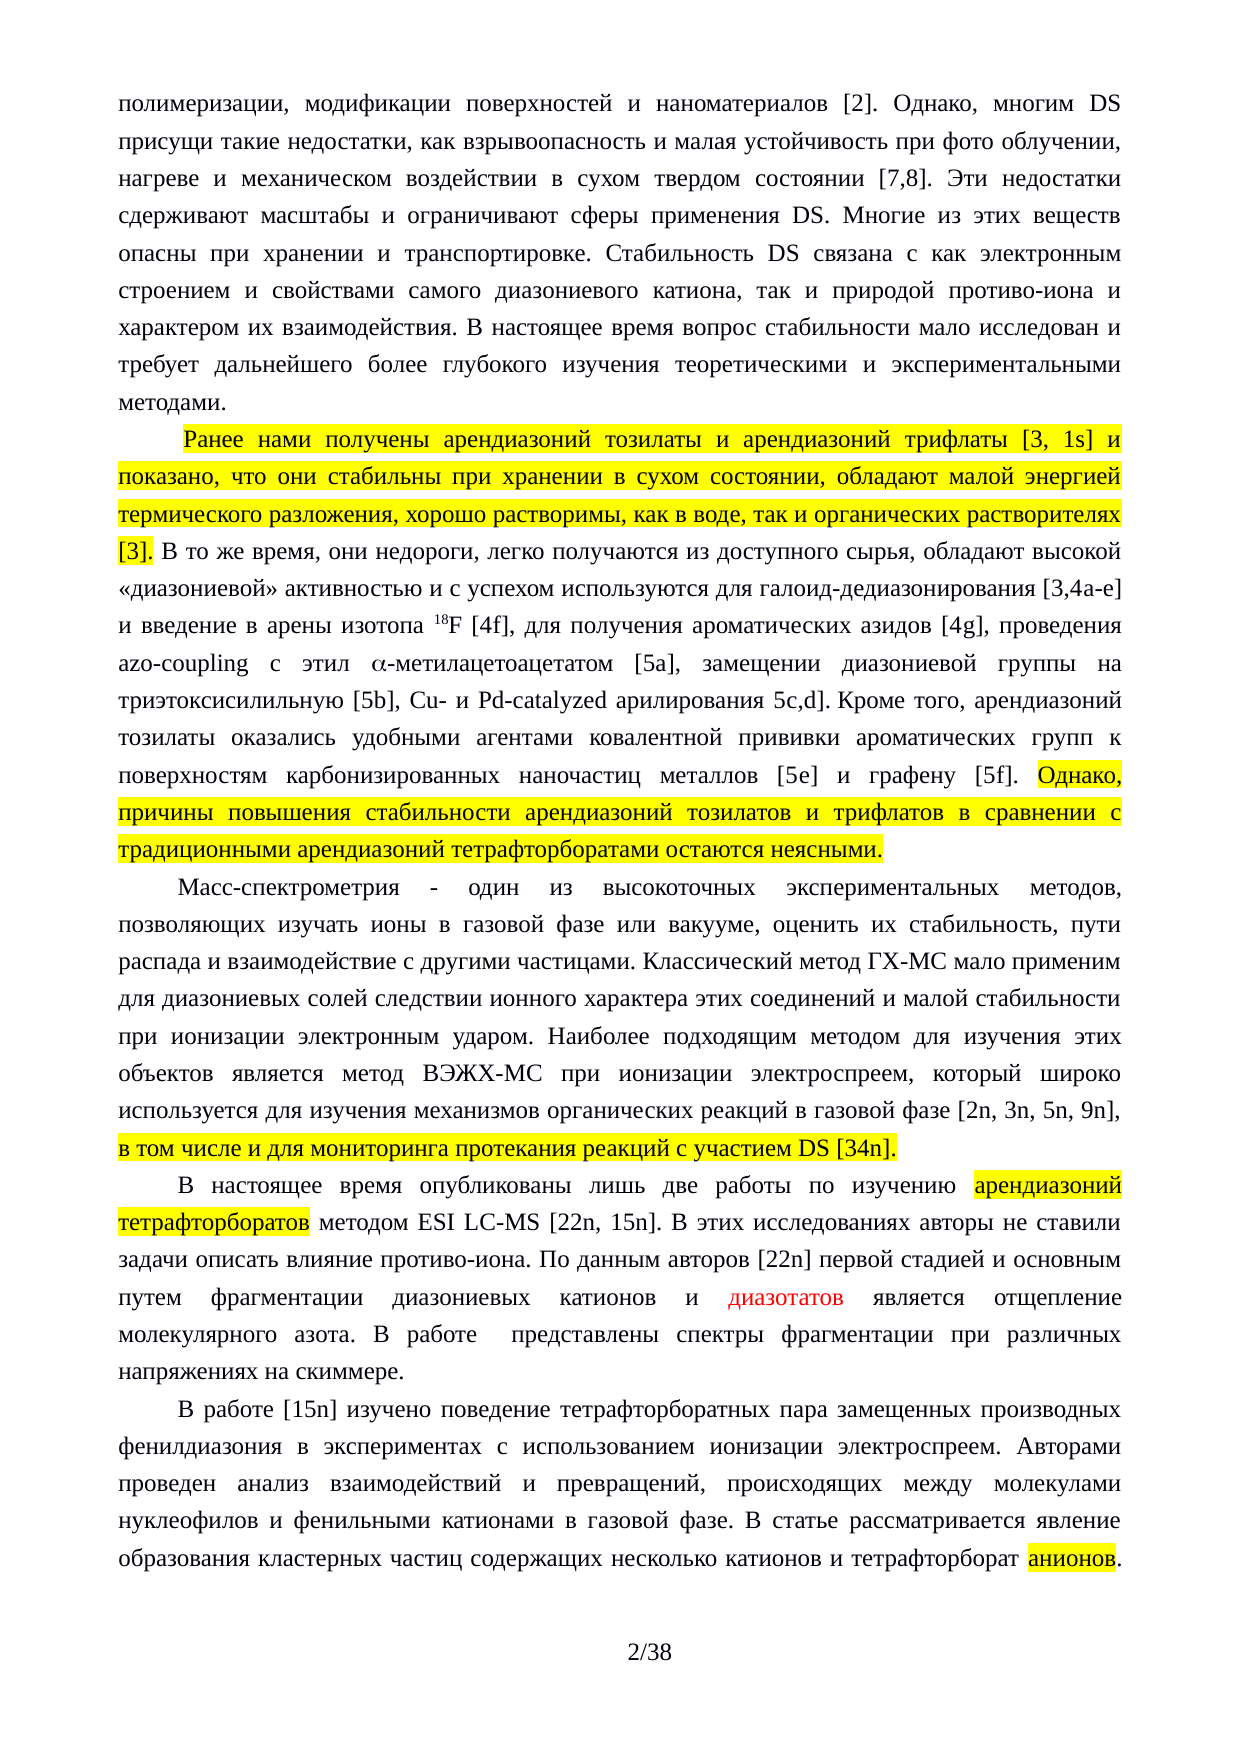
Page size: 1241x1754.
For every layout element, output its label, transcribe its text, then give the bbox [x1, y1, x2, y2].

list В настоящее время опубликованы лишь две работы по изучению арендиазоний тетрафторборатов методом ESI LC-MS [22n, 15n]. В этих исследованиях авторы не ставили задачи описать влияние противо-иона. По данным авторов [22n] первой стадией и основным путем фрагментации диазониевых катионов и диазотатов является отщепление молекулярного азота. В работе представлены спектры фрагментации при различных напряжениях на скиммере. [118, 1170, 1122, 1385]
list В работе [15n] изучено поведение тетрафторборатных пара замещенных производных фенилдиазония в экспериментах с использованием ионизации электроспреем. Авторами проведен анализ взаимодействий и превращений, происходящих между молекулами нуклеофилов и фенильными катионами в газовой фазе. В статье рассматривается явление образования кластерных частиц содержащих несколько катионов и тетрафторборат анионов. [118, 1394, 1122, 1572]
list Масс-спектрометрия - один из высокоточных экспериментальных методов, позволяющих изучать ионы в газовой фазе или вакууме, оценить их стабильность, пути распада и взаимодействие с другими частицами. Классический метод ГХ-МС мало применим для диазониевых солей следствии ионного характера этих соединений и малой стабильности при ионизации электронным ударом. Наиболее подходящим методом для изучения этих объектов является метод ВЭЖХ-МС при ионизации электроспреем, который широко используется для изучения механизмов органических реакций в газовой фазе [2n, 3n, 5n, 9n], в том числе и для мониторинга протекания реакций с участием DS [34n]. [118, 872, 1122, 1161]
list полимеризации, модификации поверхностей и наноматериалов [2]. Однако, многим DS присущи такие недостатки, как взрывоопасность и малая устойчивость при фото облучении, нагреве и механическом воздействии в сухом твердом состоянии [7,8]. Эти недостатки сдерживают масштабы и ограничивают сферы применения DS. Многие из этих веществ опасны при хранении и транспортировке. Стабильность DS связана с как электронным строением и свойствами самого диазониевого катиона, так и природой противо-иона и характером их взаимодействия. В настоящее время вопрос стабильности мало исследован и требует дальнейшего более глубокого изучения теоретическими и экспериментальными методами. [118, 88, 1122, 416]
list Ранее нами получены арендиазоний тозилаты и арендиазоний трифлаты [3, 1s] и показано, что они стабильны при хранении в сухом состоянии, обладают малой энергией термического разложения, хорошо растворимы, как в воде, так и органических растворителях [3]. В то же время, они недороги, легко получаются из доступного сырья, обладают высокой «диазониевой» активностью и с успехом используются для галоид-дедиазонирования [3,4a-e] и введение в арены изотопа 18F [4f], для получения ароматических азидов [4g], проведения azo-coupling с этил -метилацетоацетатом [5a], замещении диазониевой группы на триэтоксисилильную [5b], Cu- и Pd-catalyzed арилирования 5c,d]. Кроме того, арендиазоний тозилаты оказались удобными агентами ковалентной прививки ароматических групп к поверхностям карбонизированных наночастиц металлов [5e] и графену [5f]. Однако, причины повышения стабильности арендиазоний тозилатов и трифлатов в сравнении с традиционными арендиазоний тетрафторборатами остаются неясными. [118, 424, 1122, 863]
